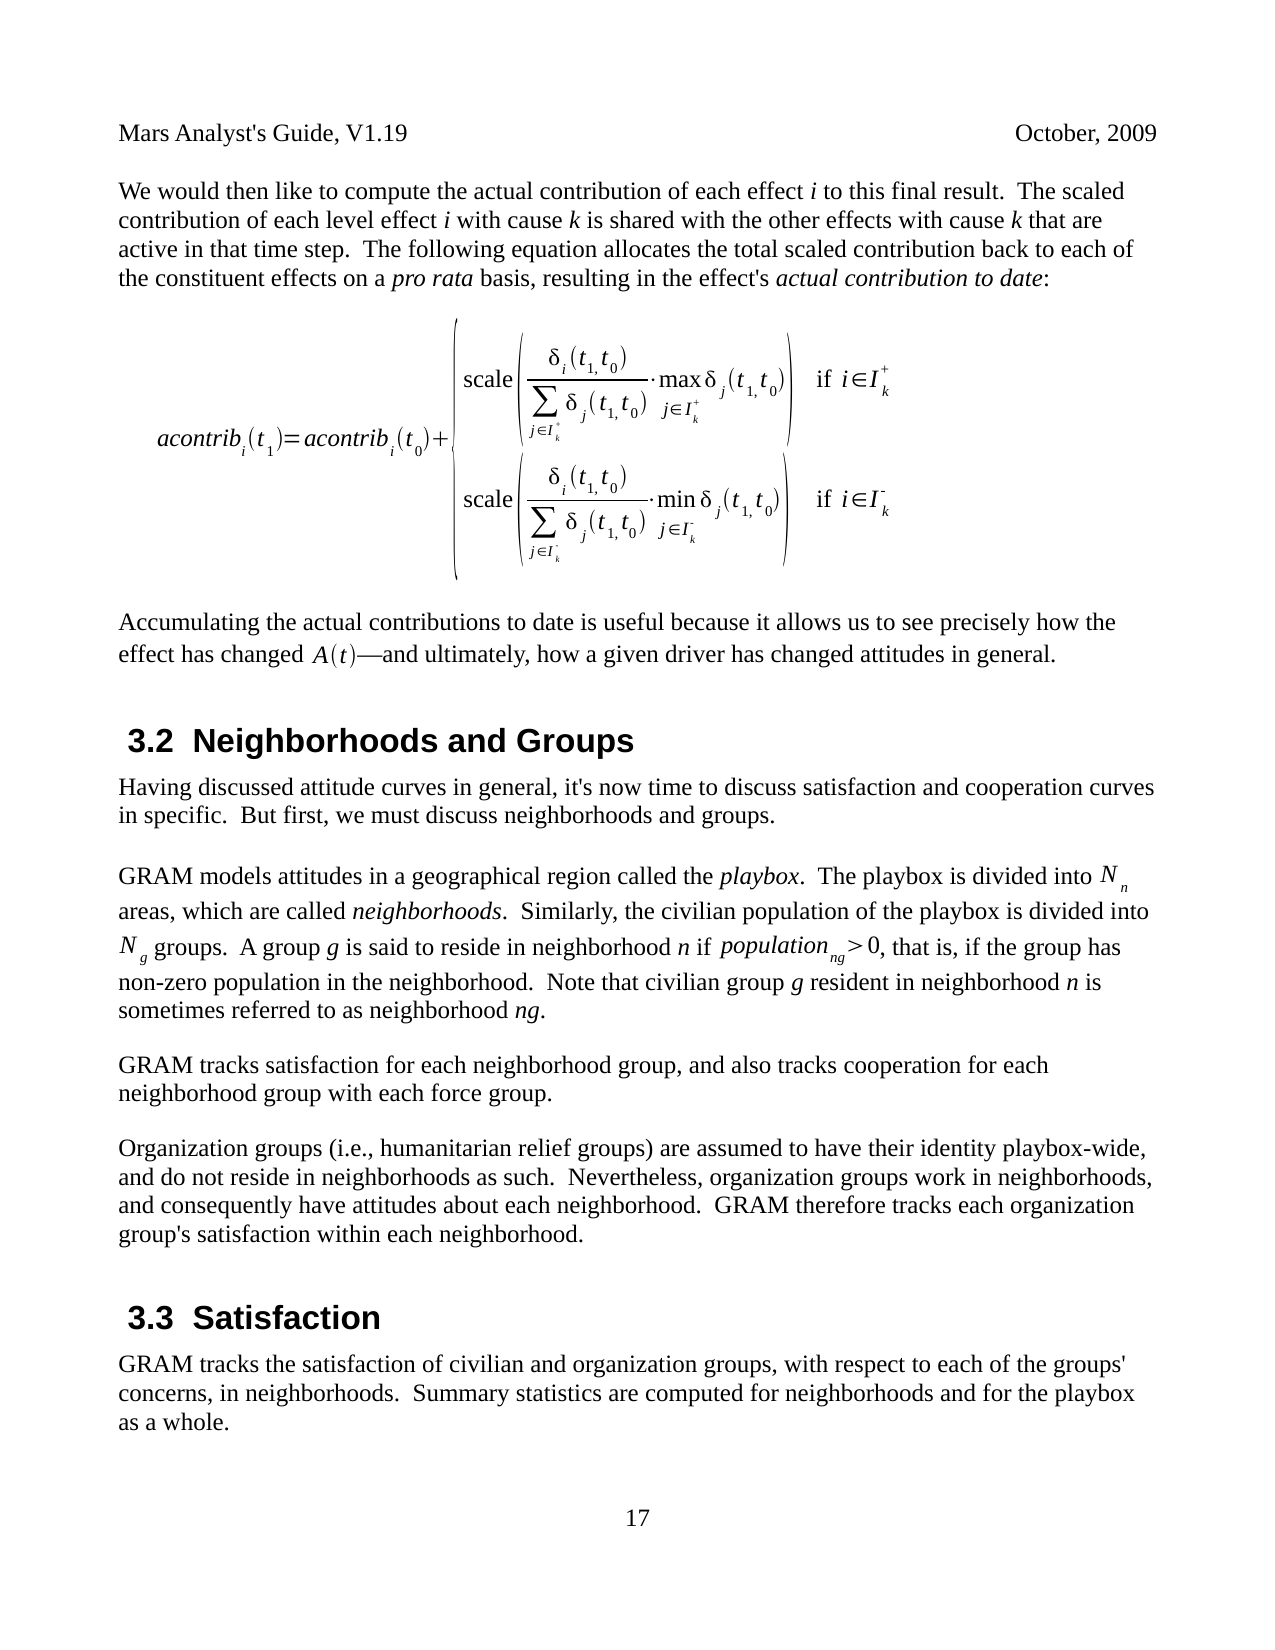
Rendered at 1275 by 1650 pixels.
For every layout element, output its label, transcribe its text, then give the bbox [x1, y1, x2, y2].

text We would then like to compute the actual contribution of each effect i to this final result. The scaled contribution of each level effect i with cause k is shared with the other effects with cause k that are active in that time step. The following equation allocates the total scaled contribution back to each of the constituent effects on a pro rata basis, resulting in the effect's actual contribution to date: [118, 176, 1157, 291]
text Having discussed attitude curves in general, it's now time to discuss satisfaction and cooperation curves in specific. But first, we must discuss neighborhoods and groups. [118, 772, 1157, 829]
text GRAM models attitudes in a geographical region called the playbox. The playbox is divided into areas, which are called neighborhoods. Similarly, the civilian population of the playbox is divided into groups. A group g is said to reside in neighborhood n if , that is, if the group has non-zero population in the neighborhood. Note that civilian group g resident in neighborhood n is sometimes referred to as neighborhood ng. [118, 855, 1157, 1024]
text GRAM tracks satisfaction for each neighborhood group, and also tracks cooperation for each neighborhood group with each force group. [118, 1050, 1157, 1107]
text Organization groups (i.e., humanitarian relief groups) are assumed to have their identity playbox-wide, and do not reside in neighborhoods as such. Nevertheless, organization groups work in neighborhoods, and consequently have attitudes about each neighborhood. GRAM therefore tracks each organization group's satisfaction within each neighborhood. [118, 1133, 1157, 1248]
subtitle Neighborhoods and Groups [118, 721, 1157, 759]
subtitle Satisfaction [118, 1298, 1157, 1337]
text GRAM tracks the satisfaction of civilian and organization groups, with respect to each of the groups' concerns, in neighborhoods. Summary statistics are computed for neighborhoods and for the playbox as a whole. [118, 1349, 1157, 1436]
text Accumulating the actual contributions to date is useful because it allows us to see precisely how the effect has changed —and ultimately, how a given driver has changed attitudes in general. [118, 607, 1157, 670]
